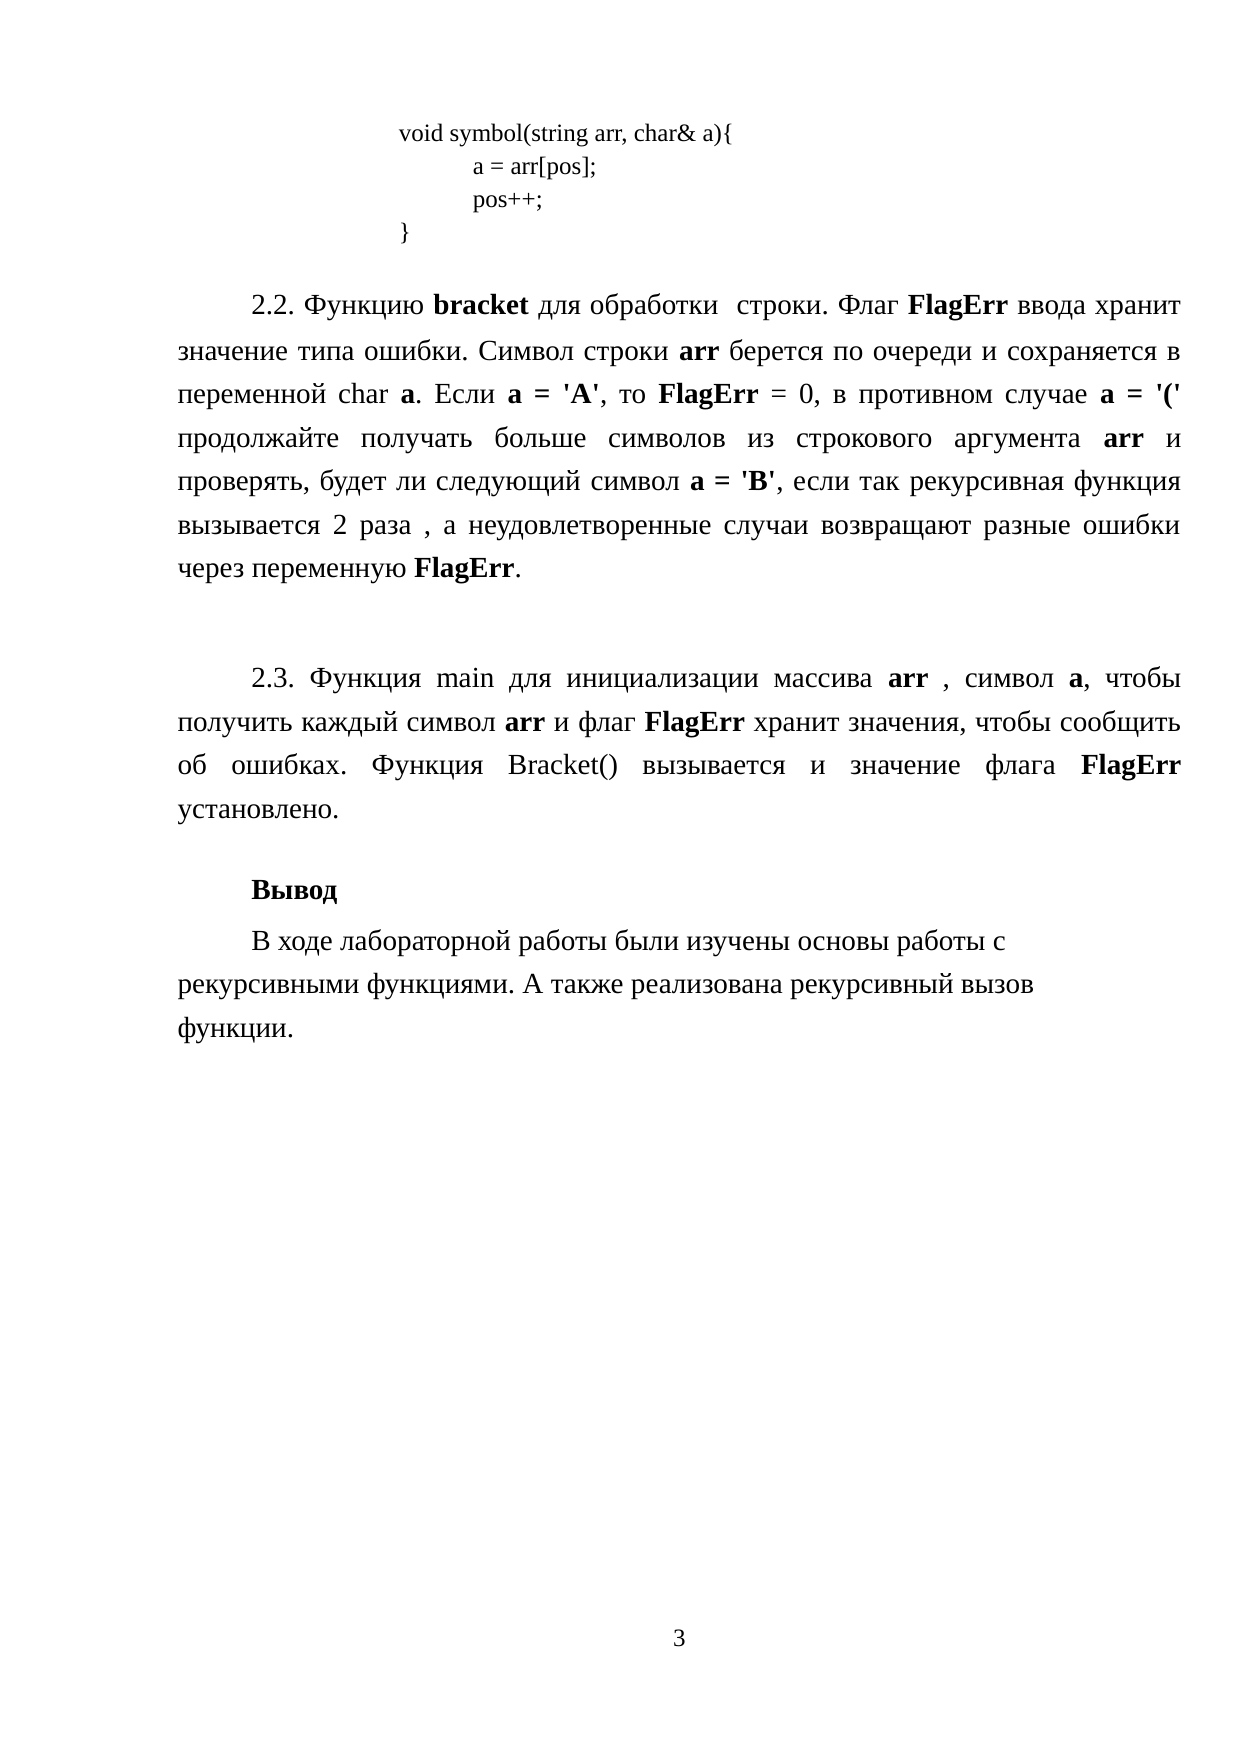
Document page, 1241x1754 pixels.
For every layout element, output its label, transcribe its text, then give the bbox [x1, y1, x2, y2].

text a = arr[pos]; [177, 151, 1181, 180]
text void symbol(string arr, char& a){ [177, 118, 1181, 147]
text Вывод [177, 872, 1181, 906]
text 2.2. Функцию bracket для обработки строки. Флаг FlagErr ввода хранит значение типа ошибки. Символ строки arr берется по очереди и сохраняется в переменной char a. Если a = 'A', то FlagErr = 0, в противном случае a = '(' продолжайте получать больше символов из строкового аргумента arr и проверять, будет ли следующий символ a = 'B', если так рекурсивная функция вызывается 2 раза , а неудовлетворенные случаи возвращают разные ошибки через переменную FlagErr. [177, 283, 1181, 584]
text pos++; [177, 184, 1181, 213]
text рекурсивными функциями. А также реализована рекурсивный вызов [177, 966, 1181, 1000]
text } [177, 217, 1181, 246]
text функции. [177, 1010, 1181, 1043]
text В ходе лабораторной работы были изучены основы работы с [177, 923, 1181, 956]
list 2.3. Функция main для инициализации массива arr , символ a, чтобы получить каждый символ arr и флаг FlagErr хранит значения, чтобы сообщить об ошибках. Функция Bracket() вызывается и значение флага FlagErr установлено. [177, 660, 1181, 824]
